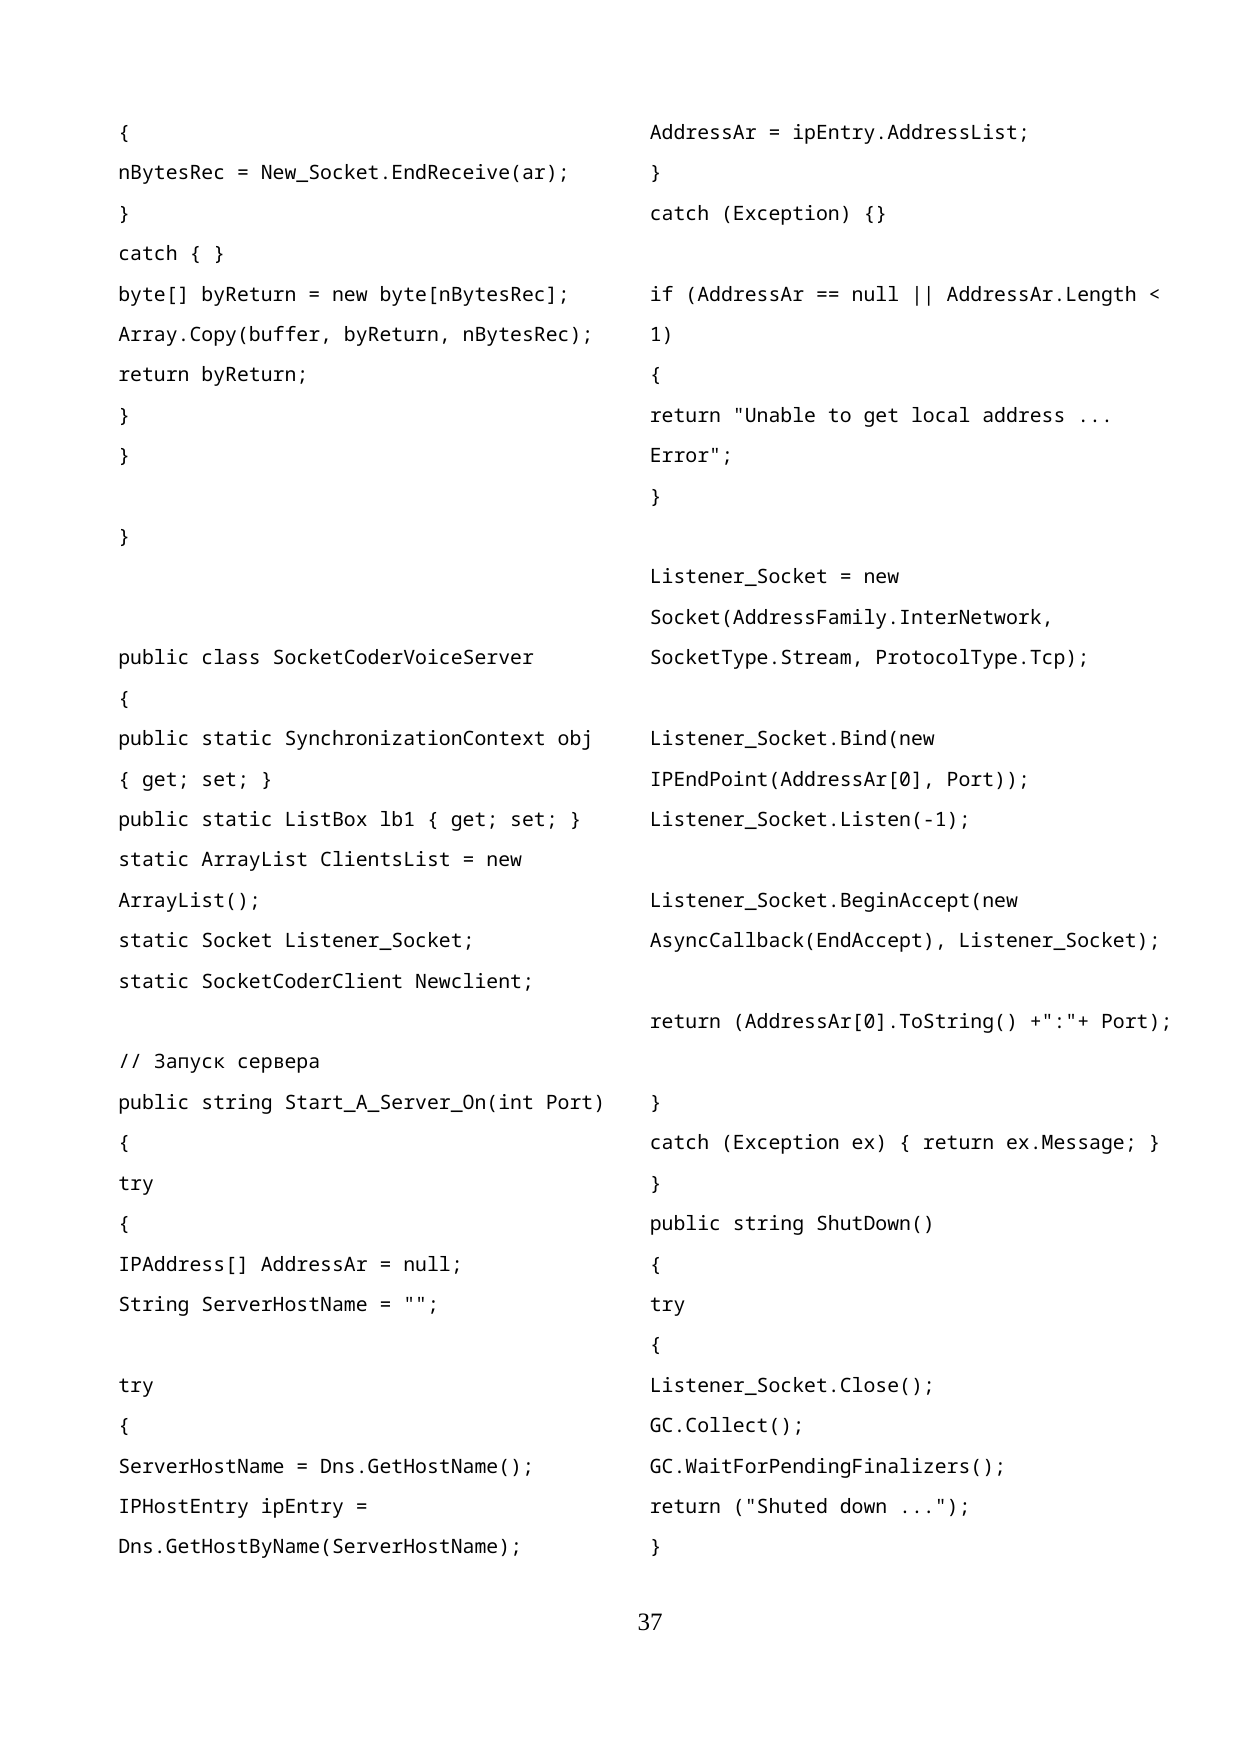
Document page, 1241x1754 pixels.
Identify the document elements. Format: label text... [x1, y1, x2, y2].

text static ArrayList ClientsList = new ArrayList(); [118, 846, 649, 913]
text public static ListBox lb1 { get; set; } [118, 805, 649, 832]
text IPAddress[] AddressAr = null; [118, 1250, 649, 1277]
text } [649, 1088, 1181, 1115]
text nBytesRec = New_Socket.EndReceive(ar); [118, 158, 649, 186]
text public string Start_A_Server_On(int Port) [118, 1088, 649, 1115]
text IPHostEntry ipEntry = Dns.GetHostByName(ServerHostName); [118, 1492, 649, 1560]
text catch { } [118, 239, 649, 266]
text AddressAr = ipEntry.AddressList; [649, 118, 1181, 145]
text { [649, 361, 1181, 388]
text } [118, 441, 649, 468]
text { [118, 1411, 649, 1438]
text catch (Exception ex) { return ex.Message; } [649, 1128, 1181, 1156]
text GC.Collect(); [649, 1411, 1181, 1438]
text ServerHostName = Dns.GetHostName(); [118, 1452, 649, 1479]
text Listener_Socket.Listen(-1); [649, 805, 1181, 832]
text return ("Shuted down ..."); [649, 1492, 1181, 1519]
text { [649, 1331, 1181, 1358]
text { [118, 684, 649, 711]
text catch (Exception) {} [649, 199, 1181, 226]
text static Socket Listener_Socket; [118, 926, 649, 953]
text byte[] byReturn = new byte[nBytesRec]; [118, 280, 649, 307]
text // Запуск сервера [118, 1048, 649, 1075]
text static SocketCoderClient Newclient; [118, 967, 649, 994]
text GC.WaitForPendingFinalizers(); [649, 1452, 1181, 1479]
text } [118, 401, 649, 428]
text Listener_Socket = new Socket(AddressFamily.InterNetwork, SocketType.Stream, ProtocolType.Tcp); [649, 563, 1181, 671]
text return (AddressAr[0].ToString() +":"+ Port); [649, 1007, 1181, 1034]
text Listener_Socket.Bind(new IPEndPoint(AddressAr[0], Port)); [649, 724, 1181, 792]
text public static SynchronizationContext obj { get; set; } [118, 724, 649, 792]
text String ServerHostName = ""; [118, 1290, 649, 1317]
text try [649, 1290, 1181, 1317]
text public string ShutDown() [649, 1209, 1181, 1236]
text return byReturn; [118, 361, 649, 388]
text { [118, 1209, 649, 1236]
text } [649, 158, 1181, 186]
text public class SocketCoderVoiceServer [118, 643, 649, 671]
text try [118, 1169, 649, 1196]
text Array.Copy(buffer, byReturn, nBytesRec); [118, 320, 649, 347]
text } [118, 199, 649, 226]
text } [649, 1169, 1181, 1196]
text } [118, 522, 649, 549]
text if (AddressAr == null || AddressAr.Length < 1) [649, 280, 1181, 347]
text Listener_Socket.Close(); [649, 1371, 1181, 1398]
text { [649, 1250, 1181, 1277]
text try [118, 1371, 649, 1398]
text } [649, 1533, 1181, 1560]
text Listener_Socket.BeginAccept(new AsyncCallback(EndAccept), Listener_Socket); [649, 886, 1181, 953]
text return "Unable to get local address ... Error"; [649, 401, 1181, 468]
text { [118, 1128, 649, 1156]
text } [649, 482, 1181, 509]
text { [118, 118, 649, 145]
